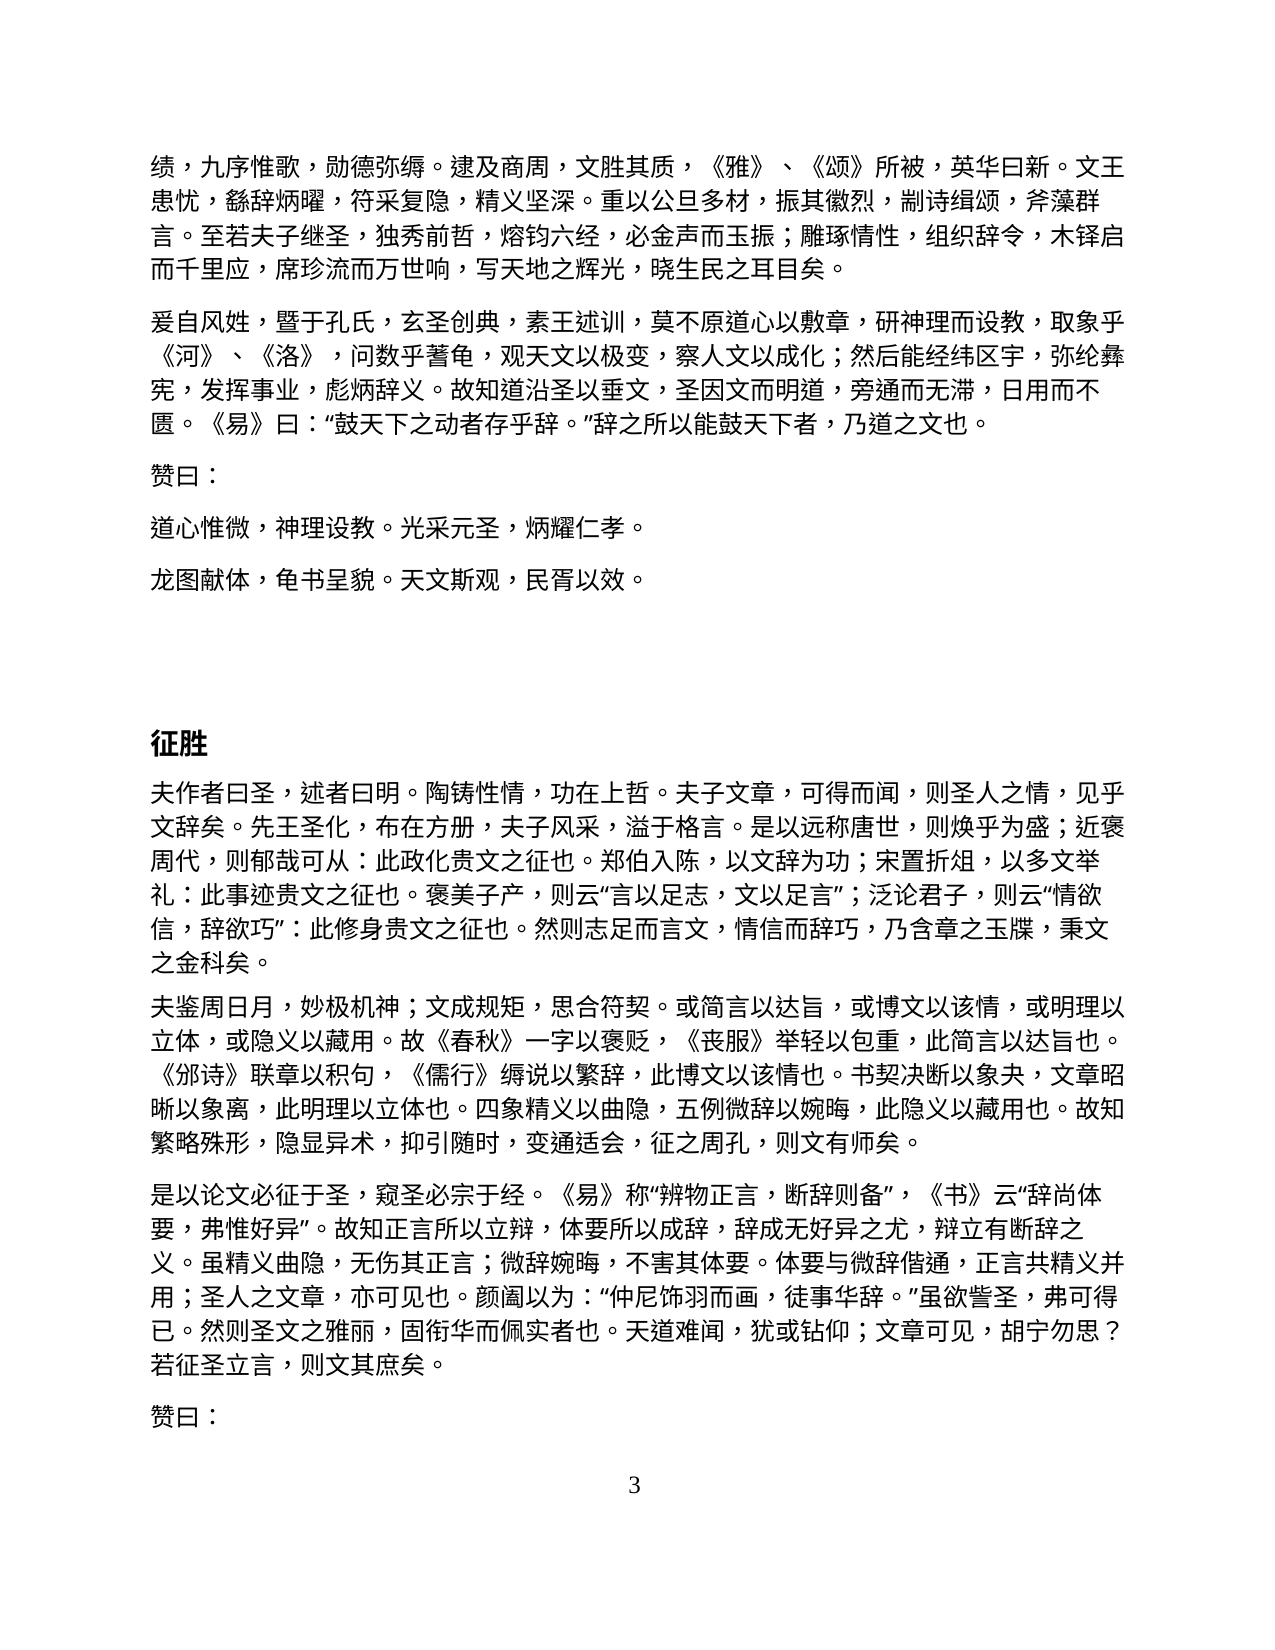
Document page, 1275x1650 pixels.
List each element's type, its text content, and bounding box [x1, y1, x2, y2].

text 夫作者曰圣，述者曰明。陶铸性情，功在上哲。夫子文章，可得而闻，则圣人之情，见乎文辞矣。先王圣化，布在方册，夫子风采，溢于格言。是以远称唐世，则焕乎为盛；近褒周代，则郁哉可从：此政化贵文之征也。郑伯入陈，以文辞为功；宋置折俎，以多文举礼：此事迹贵文之征也。褒美子产，则云“言以足志，文以足言”；泛论君子，则云“情欲信，辞欲巧”：此修身贵文之征也。然则志足而言文，情信而辞巧，乃含章之玉牒，秉文之金科矣。 [150, 776, 1125, 980]
subtitle 征胜 [150, 724, 1125, 763]
text 赞曰∶ [150, 458, 1125, 492]
text 道心惟微，神理设教。光采元圣，炳耀仁孝。 [150, 510, 1125, 544]
text 爰自风姓，暨于孔氏，玄圣创典，素王述训，莫不原道心以敷章，研神理而设教，取象乎《河》、《洛》，问数乎蓍龟，观天文以极变，察人文以成化；然后能经纬区宇，弥纶彝宪，发挥事业，彪炳辞义。故知道沿圣以垂文，圣因文而明道，旁通而无滞，日用而不匮。《易》曰∶“鼓天下之动者存乎辞。”辞之所以能鼓天下者，乃道之文也。 [150, 304, 1125, 440]
text 赞曰∶ [150, 1400, 1125, 1434]
text 夫鉴周日月，妙极机神；文成规矩，思合符契。或简言以达旨，或博文以该情，或明理以立体，或隐义以藏用。故《春秋》一字以褒贬，《丧服》举轻以包重，此简言以达旨也。《邠诗》联章以积句，《儒行》缛说以繁辞，此博文以该情也。书契决断以象夬，文章昭晰以象离，此明理以立体也。四象精义以曲隐，五例微辞以婉晦，此隐义以藏用也。故知繁略殊形，隐显异术，抑引随时，变通适会，征之周孔，则文有师矣。 [150, 989, 1125, 1159]
text 龙图献体，龟书呈貌。天文斯观，民胥以效。 [150, 562, 1125, 596]
text 是以论文必征于圣，窥圣必宗于经。《易》称“辨物正言，断辞则备”，《书》云“辞尚体要，弗惟好异”。故知正言所以立辩，体要所以成辞，辞成无好异之尤，辩立有断辞之义。虽精义曲隐，无伤其正言；微辞婉晦，不害其体要。体要与微辞偕通，正言共精义并用；圣人之文章，亦可见也。颜阖以为∶“仲尼饰羽而画，徒事华辞。”虽欲訾圣，弗可得已。然则圣文之雅丽，固衔华而佩实者也。天道难闻，犹或钻仰；文章可见，胡宁勿思？若征圣立言，则文其庶矣。 [150, 1177, 1125, 1382]
text 绩，九序惟歌，勋德弥缛。逮及商周，文胜其质，《雅》、《颂》所被，英华曰新。文王患忧，繇辞炳曜，符采复隐，精义坚深。重以公旦多材，振其徽烈，剬诗缉颂，斧藻群言。至若夫子继圣，独秀前哲，熔钧六经，必金声而玉振；雕琢情性，组织辞令，木铎启而千里应，席珍流而万世响，写天地之辉光，晓生民之耳目矣。 [150, 150, 1125, 286]
